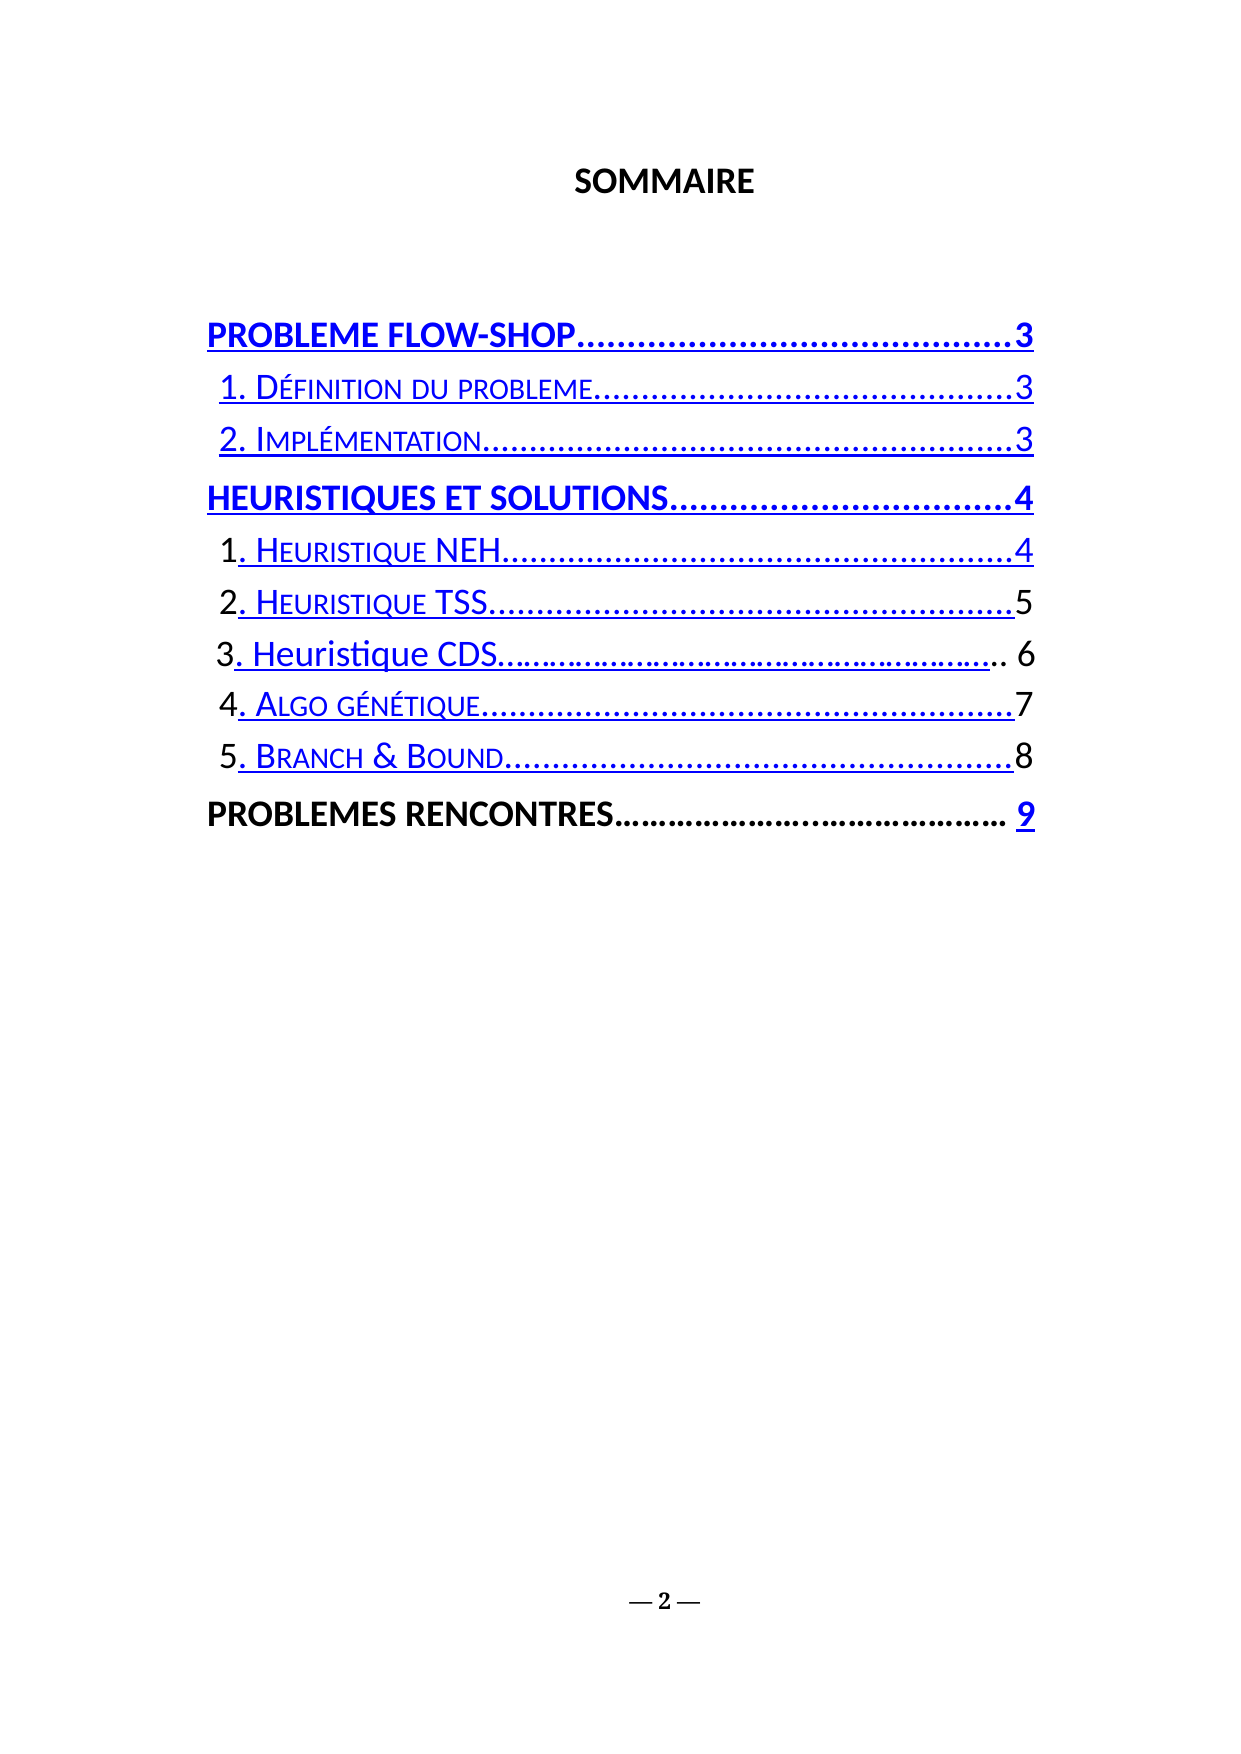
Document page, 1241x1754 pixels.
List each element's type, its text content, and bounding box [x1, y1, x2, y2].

text PROBLEME FLOW-SHOP 3 [207, 311, 1033, 350]
text 4. Algo génétique 7 [218, 680, 1033, 726]
subtitle SOMMAIRE [207, 157, 1122, 203]
text 5. Branch & Bound 8 [218, 732, 1033, 778]
text 2. Implémentation 3 [218, 415, 1033, 454]
text 2. Heuristique TSS 5 [218, 578, 1033, 623]
text [218, 455, 1033, 461]
text 1. Heuristique NEH 4 [218, 526, 1033, 571]
text [207, 352, 1033, 357]
text 3. Heuristique CDS………………………………………………….. 6 [207, 636, 1122, 673]
text [207, 515, 1033, 519]
text [218, 403, 1033, 409]
text PROBLEMES RENCONTRES…………………..………………… 9 [207, 790, 1122, 836]
text 1. Définition du probleme 3 [218, 363, 1033, 402]
text HEURISTIQUES ET SOLUTIONS 4 [207, 473, 1033, 513]
